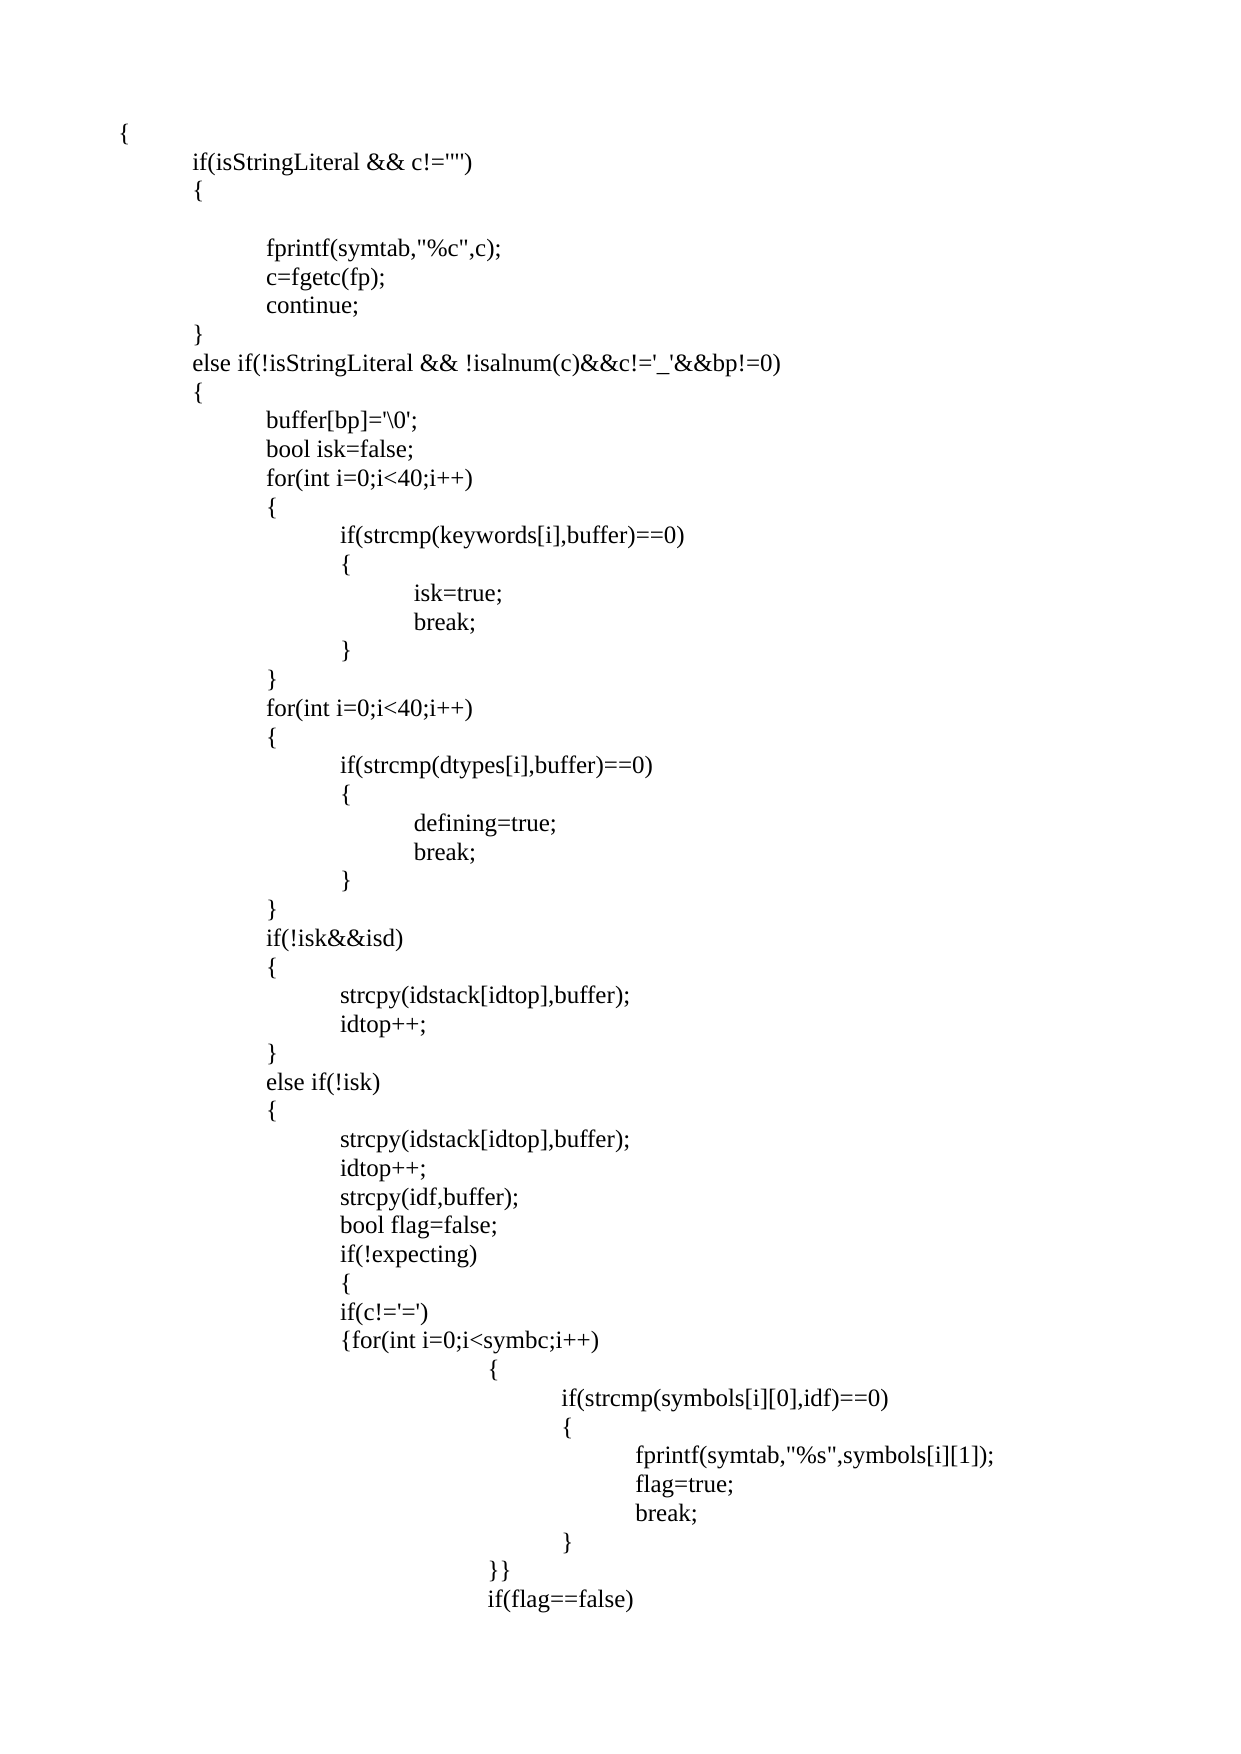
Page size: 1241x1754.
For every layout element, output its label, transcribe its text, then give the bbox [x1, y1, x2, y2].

text bool flag=false; [118, 1211, 1122, 1239]
text strcpy(idf,buffer); [118, 1182, 1122, 1211]
text else if(!isStringLiteral && !isalnum(c)&&c!='_'&&bp!=0) [118, 348, 1122, 377]
text if(strcmp(keywords[i],buffer)==0) [118, 521, 1122, 549]
text fprintf(symtab,"%c",c); [118, 233, 1122, 262]
text for(int i=0;i<40;i++) [118, 693, 1122, 722]
text flag=true; [118, 1469, 1122, 1498]
text if(!isk&&isd) [118, 923, 1122, 952]
text idtop++; [118, 1153, 1122, 1182]
text defining=true; [118, 808, 1122, 837]
text if(c!='=') [118, 1297, 1122, 1326]
text } [118, 894, 1122, 923]
text if(isStringLiteral && c!='"') [118, 147, 1122, 176]
text { [118, 377, 1122, 406]
text }} [118, 1556, 1122, 1584]
text { [118, 722, 1122, 751]
text break; [118, 1498, 1122, 1527]
text break; [118, 607, 1122, 636]
text { [118, 118, 1122, 147]
text if(strcmp(symbols[i][0],idf)==0) [118, 1383, 1122, 1412]
text else if(!isk) [118, 1067, 1122, 1096]
text } [118, 636, 1122, 664]
text if(strcmp(dtypes[i],buffer)==0) [118, 751, 1122, 779]
text { [118, 1354, 1122, 1383]
text {for(int i=0;i<symbc;i++) [118, 1326, 1122, 1354]
text fprintf(symtab,"%s",symbols[i][1]); [118, 1441, 1122, 1469]
text { [118, 1268, 1122, 1297]
text buffer[bp]='\0'; [118, 406, 1122, 434]
text } [118, 664, 1122, 693]
text if(!expecting) [118, 1239, 1122, 1268]
text idtop++; [118, 1009, 1122, 1038]
text { [118, 176, 1122, 204]
text { [118, 549, 1122, 578]
text strcpy(idstack[idtop],buffer); [118, 1124, 1122, 1153]
text for(int i=0;i<40;i++) [118, 463, 1122, 492]
text } [118, 1038, 1122, 1067]
text break; [118, 837, 1122, 866]
text { [118, 492, 1122, 521]
text if(flag==false) [118, 1584, 1122, 1613]
text continue; [118, 291, 1122, 319]
text { [118, 1412, 1122, 1441]
text c=fgetc(fp); [118, 262, 1122, 291]
text isk=true; [118, 578, 1122, 607]
text { [118, 779, 1122, 808]
text { [118, 1096, 1122, 1124]
text bool isk=false; [118, 434, 1122, 463]
text } [118, 866, 1122, 894]
text } [118, 1527, 1122, 1556]
text { [118, 952, 1122, 981]
text } [118, 319, 1122, 348]
text strcpy(idstack[idtop],buffer); [118, 981, 1122, 1009]
